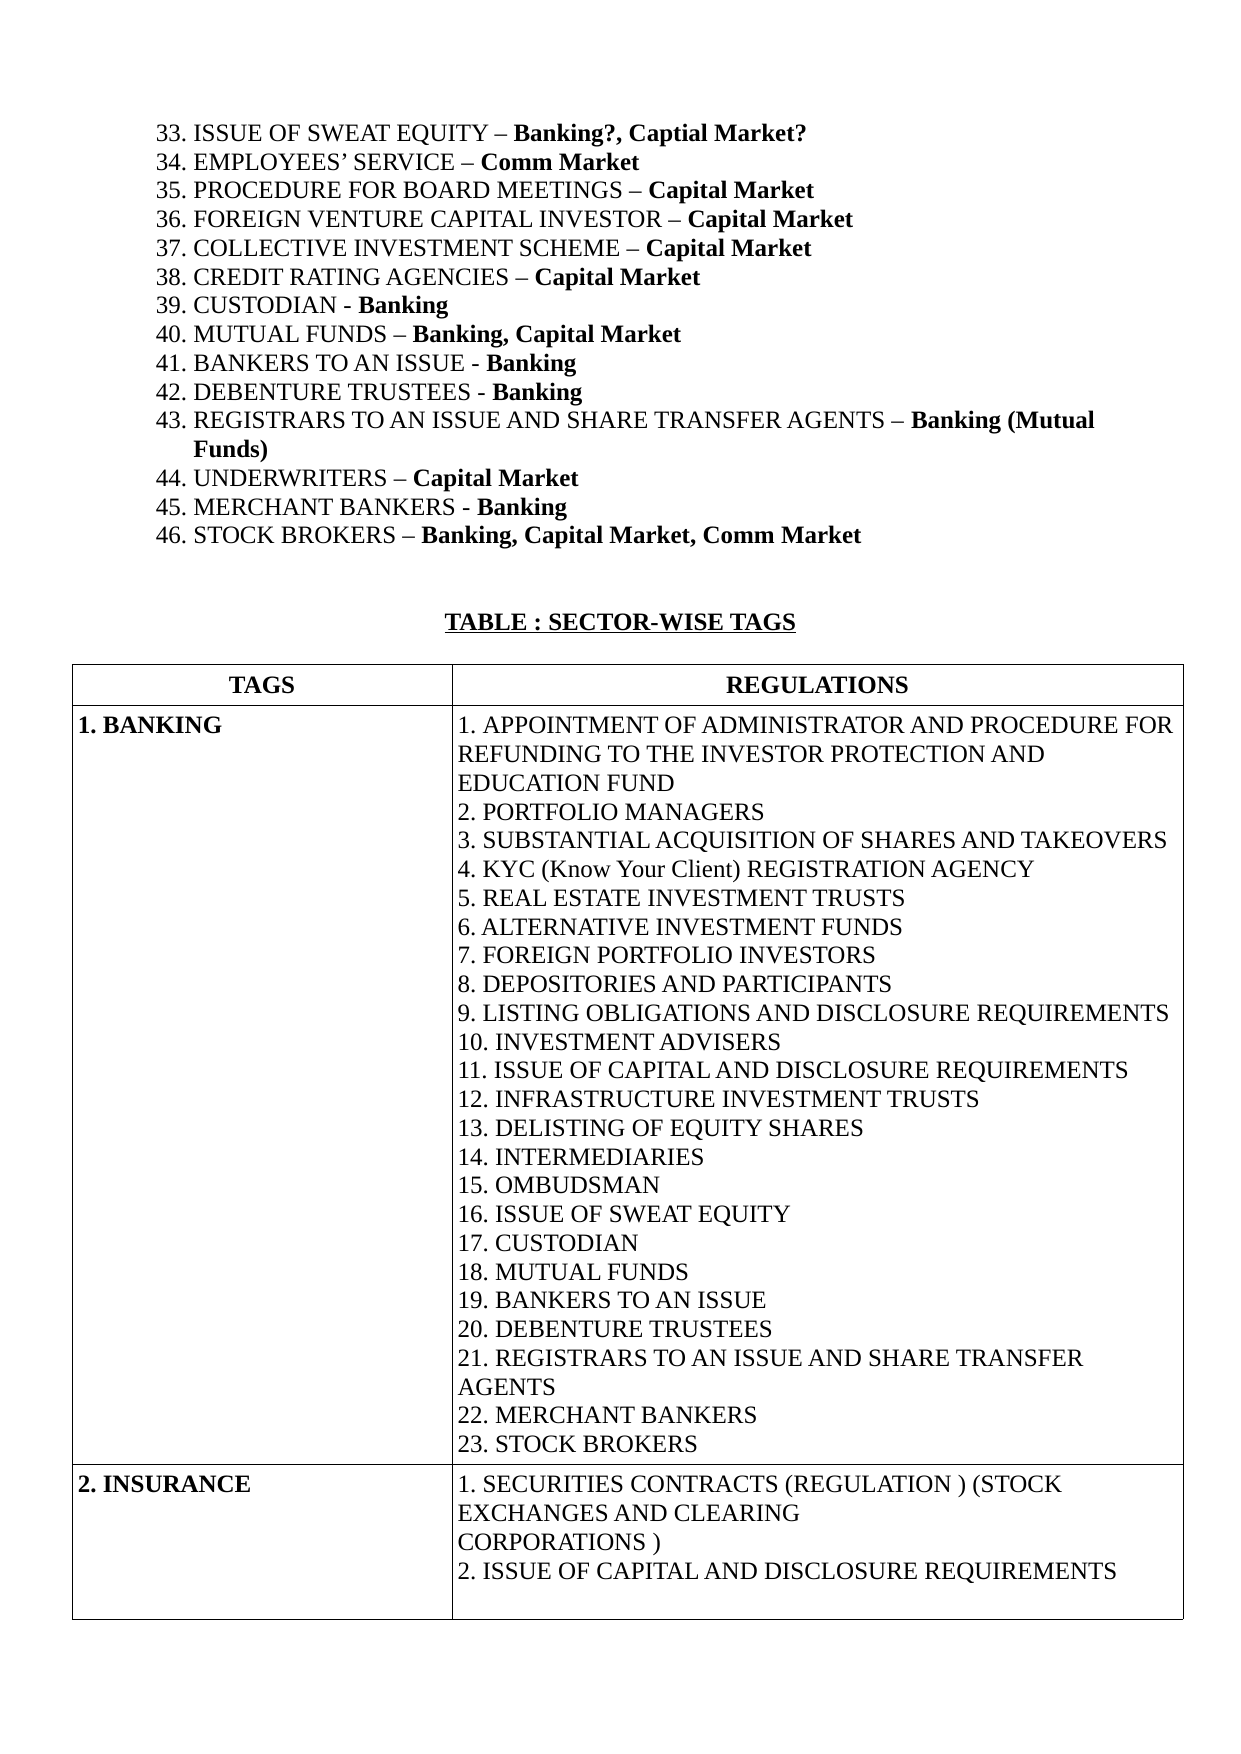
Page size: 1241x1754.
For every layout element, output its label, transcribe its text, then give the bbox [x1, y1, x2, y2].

list BANKERS TO AN ISSUE - Banking [156, 348, 1122, 377]
table_header TAGS [73, 665, 452, 705]
list MERCHANT BANKERS - Banking [156, 492, 1122, 521]
list DEBENTURE TRUSTEES - Banking [156, 377, 1122, 406]
list UNDERWRITERS – Capital Market [156, 463, 1122, 492]
table_cell 2. INSURANCE [73, 1465, 452, 1619]
table_cell 1. APPOINTMENT OF ADMINISTRATOR AND PROCEDURE FOR REFUNDING TO THE INVESTOR PROTECTION AND EDUCATION FUND 2. PORTFOLIO MANAGERS 3. SUBSTANTIAL ACQUISITION OF SHARES AND TAKEOVERS 4. KYC (Know Your Client) REGISTRATION AGENCY 5. REAL ESTATE INVESTMENT TRUSTS 6. ALTERNATIVE INVESTMENT FUNDS 7. FOREIGN PORTFOLIO INVESTORS 8. DEPOSITORIES AND PARTICIPANTS 9. LISTING OBLIGATIONS AND DISCLOSURE REQUIREMENTS 10. INVESTMENT ADVISERS 11. ISSUE OF CAPITAL AND DISCLOSURE REQUIREMENTS 12. INFRASTRUCTURE INVESTMENT TRUSTS 13. DELISTING OF EQUITY SHARES 14. INTERMEDIARIES 15. OMBUDSMAN 16. ISSUE OF SWEAT EQUITY 17. CUSTODIAN 18. MUTUAL FUNDS 19. BANKERS TO AN ISSUE 20. DEBENTURE TRUSTEES 21. REGISTRARS TO AN ISSUE AND SHARE TRANSFER AGENTS 22. MERCHANT BANKERS 23. STOCK BROKERS [453, 706, 1183, 1464]
list FOREIGN VENTURE CAPITAL INVESTOR – Capital Market [156, 204, 1122, 233]
table_cell 1. SECURITIES CONTRACTS (REGULATION ) (STOCK EXCHANGES AND CLEARING CORPORATIONS ) 2. ISSUE OF CAPITAL AND DISCLOSURE REQUIREMENTS [453, 1465, 1183, 1619]
table_header REGULATIONS [453, 665, 1183, 705]
list CUSTODIAN - Banking [156, 291, 1122, 319]
list PROCEDURE FOR BOARD MEETINGS – Capital Market [156, 176, 1122, 204]
list CREDIT RATING AGENCIES – Capital Market [156, 262, 1122, 291]
list ISSUE OF SWEAT EQUITY – Banking?, Captial Market? [156, 118, 1122, 147]
list STOCK BROKERS – Banking, Capital Market, Comm Market [156, 521, 1122, 549]
table_cell 1. BANKING [73, 706, 452, 1464]
list MUTUAL FUNDS – Banking, Capital Market [156, 319, 1122, 348]
list EMPLOYEES’ SERVICE – Comm Market [156, 147, 1122, 176]
list REGISTRARS TO AN ISSUE AND SHARE TRANSFER AGENTS – Banking (Mutual Funds) [156, 406, 1122, 463]
text TABLE : SECTOR-WISE TAGS [118, 607, 1122, 636]
list COLLECTIVE INVESTMENT SCHEME – Capital Market [156, 233, 1122, 262]
